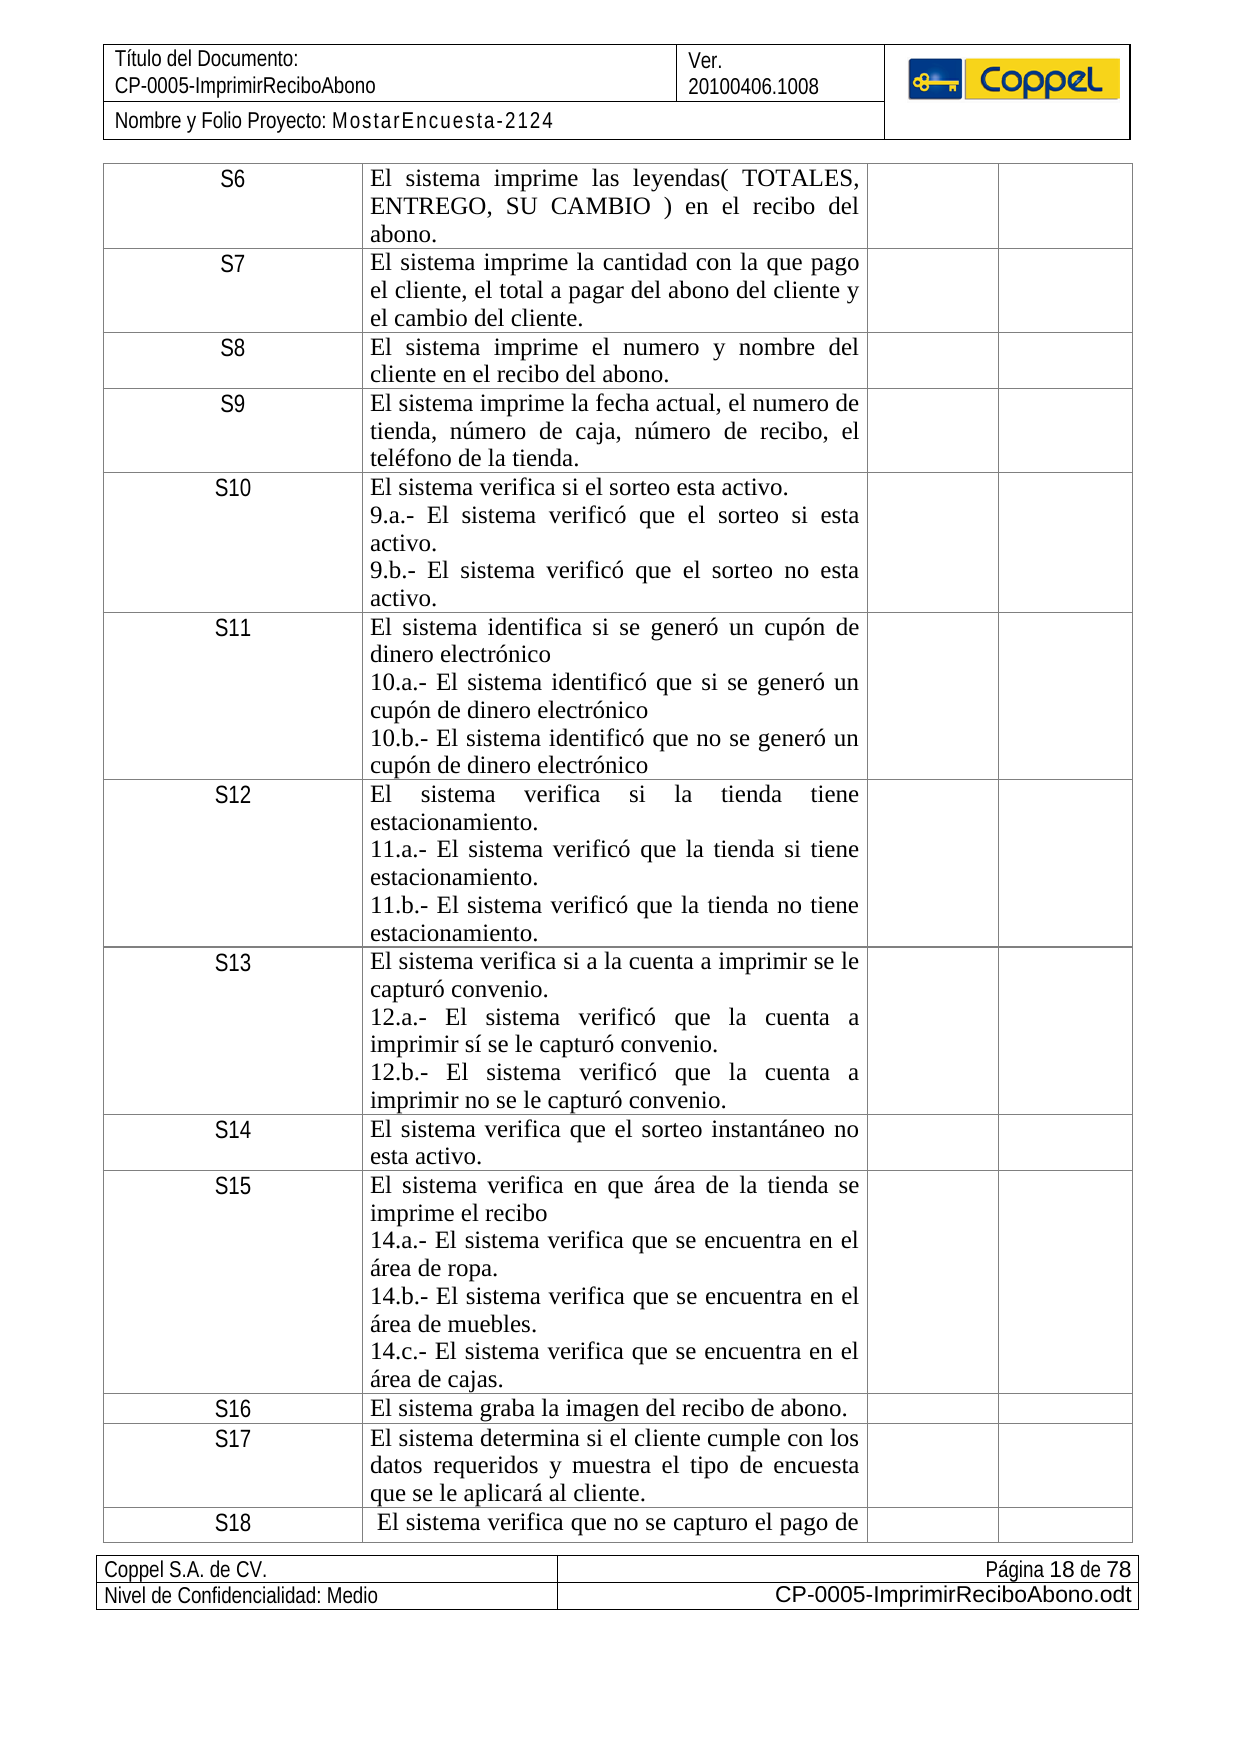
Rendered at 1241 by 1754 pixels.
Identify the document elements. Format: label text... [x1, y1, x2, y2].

table_cell S8 [104, 333, 362, 388]
table_cell S9 [104, 389, 362, 472]
table_cell El sistema graba la imagen del recibo de abono. [363, 1394, 867, 1423]
table_cell [868, 249, 998, 332]
table_cell [999, 1115, 1132, 1170]
table_cell [868, 613, 998, 779]
table_cell El sistema imprime el numero y nombre del cliente en el recibo del abono. [363, 333, 867, 388]
table_cell [999, 1394, 1132, 1423]
table_cell S15 [104, 1171, 362, 1393]
table_cell S13 [104, 948, 362, 1114]
table_cell [868, 164, 998, 247]
table_cell El sistema verifica en que área de la tienda se imprime el recibo 14.a.- El sistema verifica que se encuentra en el área de ropa. 14.b.- El sistema verifica que se encuentra en el área de muebles. 14.c.- El sistema verifica que se encuentra en el área de cajas. [363, 1171, 867, 1393]
table_cell [868, 780, 998, 946]
table_cell El sistema verifica si la tienda tiene estacionamiento. 11.a.- El sistema verificó que la tienda si tiene estacionamiento. 11.b.- El sistema verificó que la tienda no tiene estacionamiento. [363, 780, 867, 946]
table_cell S18 [104, 1508, 362, 1542]
table_cell [999, 473, 1132, 612]
table_cell El sistema identifica si se generó un cupón de dinero electrónico 10.a.- El sistema identificó que si se generó un cupón de dinero electrónico 10.b.- El sistema identificó que no se generó un cupón de dinero electrónico [363, 613, 867, 779]
table_cell S7 [104, 249, 362, 332]
table_cell [868, 473, 998, 612]
table_cell El sistema verifica si a la cuenta a imprimir se le capturó convenio. 12.a.- El sistema verificó que la cuenta a imprimir sí se le capturó convenio. 12.b.- El sistema verificó que la cuenta a imprimir no se le capturó convenio. [363, 948, 867, 1114]
table_cell El sistema imprime las leyendas( TOTALES, ENTREGO, SU CAMBIO ) en el recibo del abono. [363, 164, 867, 247]
table_cell [868, 948, 998, 1114]
table_cell [999, 164, 1132, 247]
table_cell [868, 1508, 998, 1542]
table_cell El sistema verifica que el sorteo instantáneo no esta activo. [363, 1115, 867, 1170]
table_cell El sistema determina si el cliente cumple con los datos requeridos y muestra el tipo de encuesta que se le aplicará al cliente. [363, 1424, 867, 1507]
table_cell [999, 333, 1132, 388]
table_cell [999, 249, 1132, 332]
table_cell [868, 333, 998, 388]
table_cell [999, 389, 1132, 472]
table_cell El sistema imprime la fecha actual, el numero de tienda, número de caja, número de recibo, el teléfono de la tienda. [363, 389, 867, 472]
table_cell S17 [104, 1424, 362, 1507]
table_cell [999, 780, 1132, 946]
table_cell [999, 1508, 1132, 1542]
table_cell S10 [104, 473, 362, 612]
table_cell El sistema verifica si el sorteo esta activo. 9.a.- El sistema verificó que el sorteo si esta activo. 9.b.- El sistema verificó que el sorteo no esta activo. [363, 473, 867, 612]
table_cell [868, 389, 998, 472]
table_cell El sistema verifica que no se capturo el pago de [363, 1508, 867, 1542]
table_cell S14 [104, 1115, 362, 1170]
table_cell [868, 1424, 998, 1507]
table_cell El sistema imprime la cantidad con la que pago el cliente, el total a pagar del abono del cliente y el cambio del cliente. [363, 249, 867, 332]
table_cell S11 [104, 613, 362, 779]
table_cell [868, 1115, 998, 1170]
table_cell S6 [104, 164, 362, 247]
table_cell [999, 1424, 1132, 1507]
table_cell [999, 1171, 1132, 1393]
table_cell [999, 948, 1132, 1114]
table_cell [868, 1171, 998, 1393]
table_cell S12 [104, 780, 362, 946]
table_cell S16 [104, 1394, 362, 1423]
table_cell [868, 1394, 998, 1423]
table_cell [999, 613, 1132, 779]
